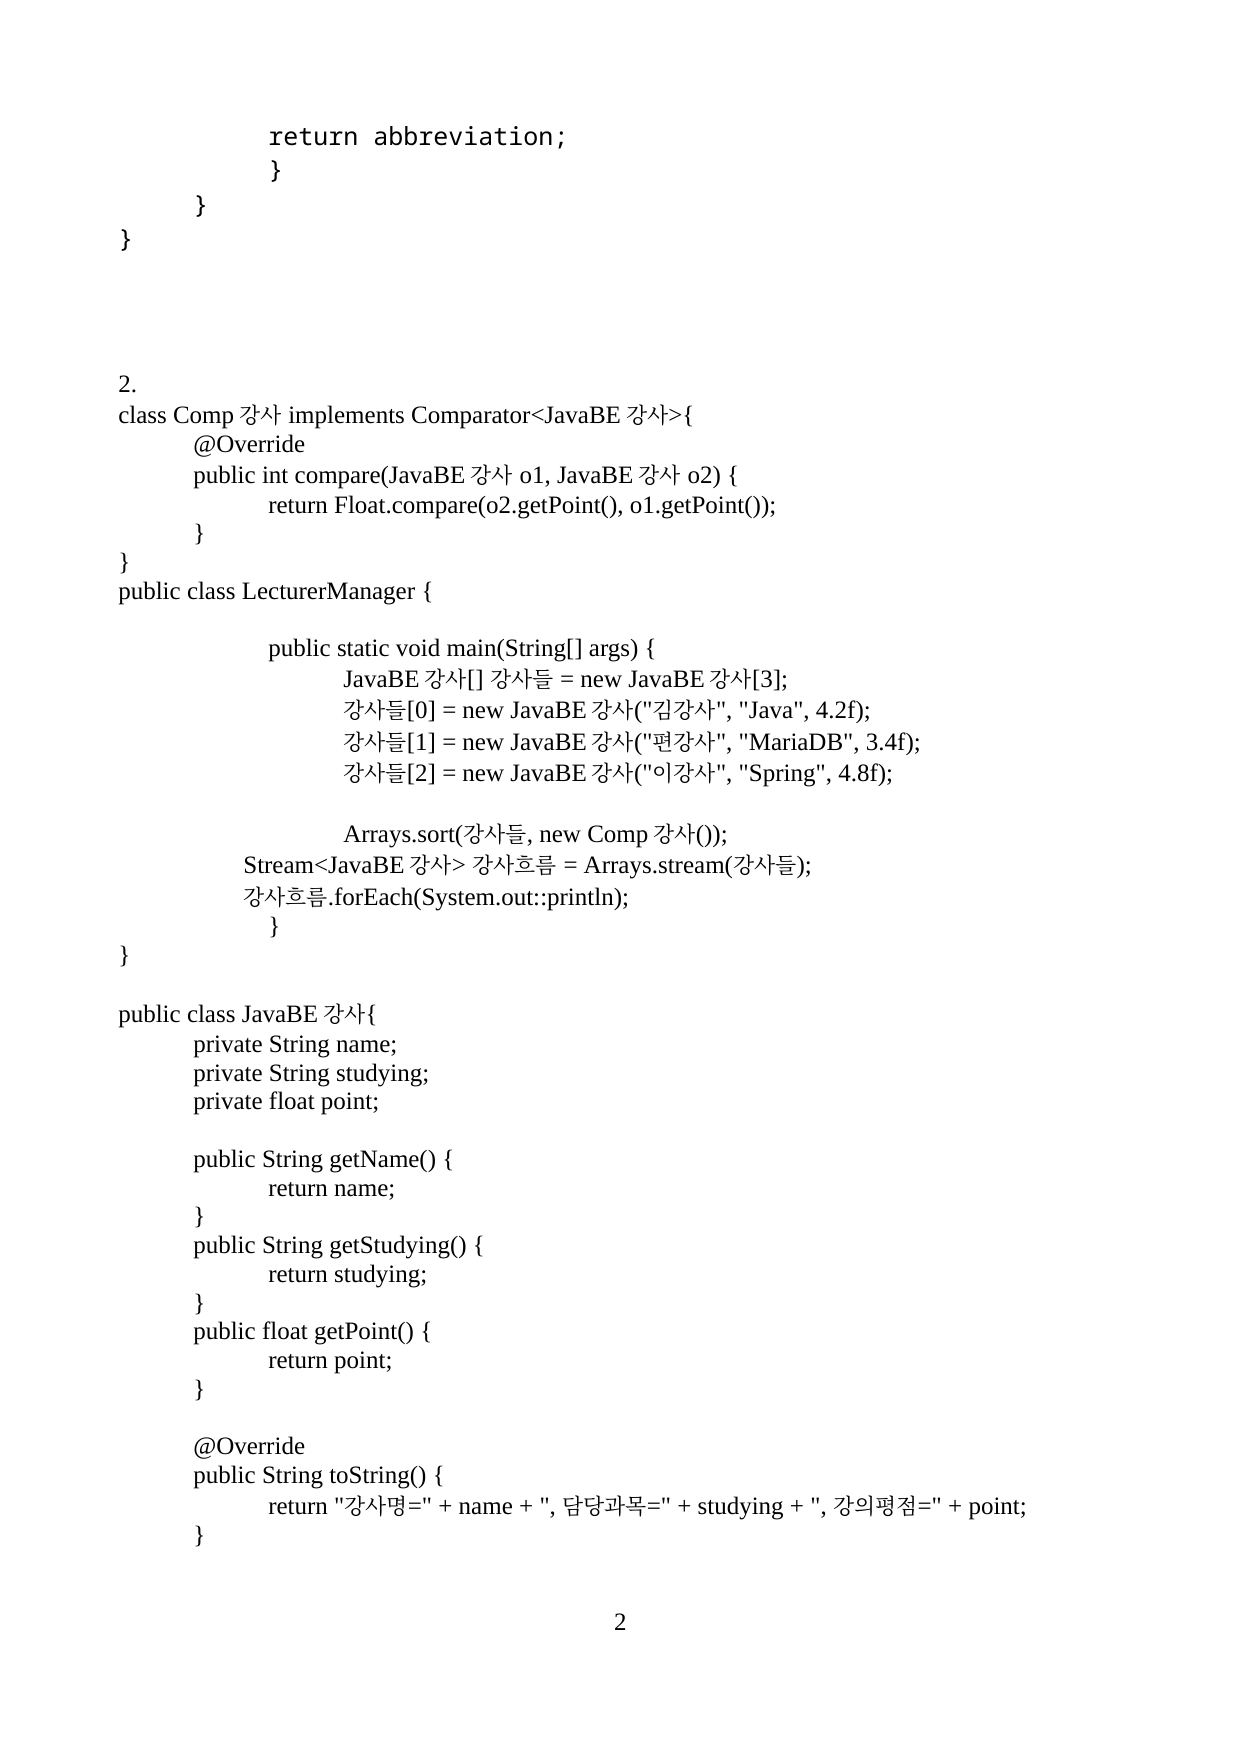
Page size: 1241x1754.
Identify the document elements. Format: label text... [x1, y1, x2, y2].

text private String name; [118, 1029, 1122, 1058]
text return abbreviation; [118, 118, 1122, 152]
text } [118, 152, 1122, 186]
text @Override [118, 1431, 1122, 1460]
text } [118, 1288, 1122, 1316]
text return name; [118, 1173, 1122, 1201]
text 강사들[1] = new JavaBE강사("편강사", "MariaDB", 3.4f); [118, 725, 1122, 757]
text } [118, 911, 1122, 940]
text public String getStudying() { [118, 1230, 1122, 1259]
text 강사들[2] = new JavaBE강사("이강사", "Spring", 4.8f); [118, 757, 1122, 788]
text public float getPoint() { [118, 1316, 1122, 1345]
text public static void main(String[] args) { [118, 633, 1122, 662]
text } [118, 186, 1122, 220]
text public String getName() { [118, 1144, 1122, 1173]
text JavaBE강사[] 강사들 = new JavaBE강사[3]; [118, 662, 1122, 694]
text private float point; [118, 1086, 1122, 1115]
text 강사흐름.forEach(System.out::println); [118, 880, 1122, 911]
text Arrays.sort(강사들, new Comp강사()); [118, 817, 1122, 848]
text return Float.compare(o2.getPoint(), o1.getPoint()); [118, 490, 1122, 518]
text 2. [118, 369, 1122, 398]
text public class LecturerManager { [118, 576, 1122, 605]
text return studying; [118, 1259, 1122, 1288]
text } [118, 1201, 1122, 1230]
text Stream<JavaBE강사> 강사흐름 = Arrays.stream(강사들); [118, 848, 1122, 880]
text public int compare(JavaBE강사 o1, JavaBE강사 o2) { [118, 458, 1122, 490]
text } [118, 220, 1122, 254]
text return "강사명=" + name + ", 담당과목=" + studying + ", 강의평점=" + point; [118, 1489, 1122, 1520]
text @Override [118, 429, 1122, 458]
text class Comp강사 implements Comparator<JavaBE강사>{ [118, 398, 1122, 429]
text public class JavaBE강사{ [118, 997, 1122, 1029]
text } [118, 940, 1122, 969]
text } [118, 518, 1122, 547]
text } [118, 1520, 1122, 1549]
text private String studying; [118, 1058, 1122, 1086]
text public String toString() { [118, 1460, 1122, 1489]
text 강사들[0] = new JavaBE강사("김강사", "Java", 4.2f); [118, 694, 1122, 725]
text return point; [118, 1345, 1122, 1374]
text } [118, 1374, 1122, 1403]
text } [118, 547, 1122, 576]
